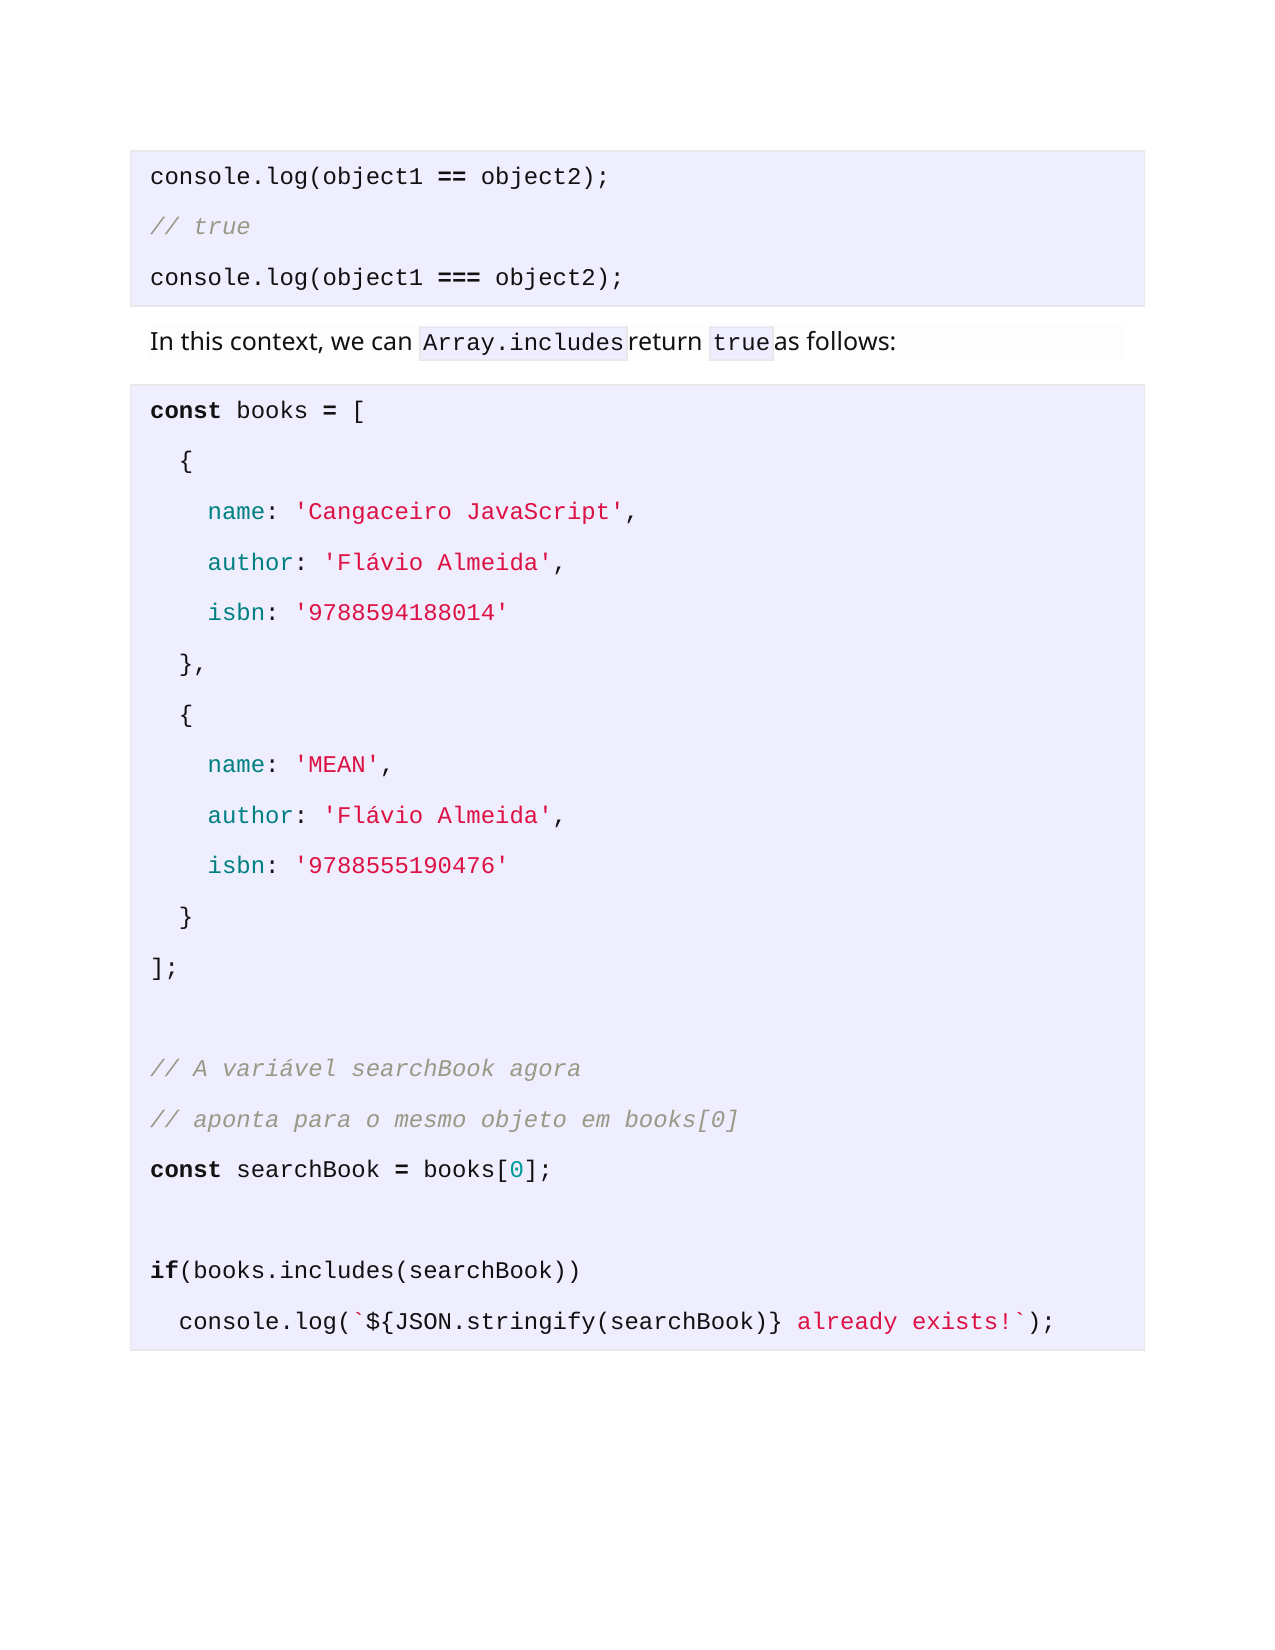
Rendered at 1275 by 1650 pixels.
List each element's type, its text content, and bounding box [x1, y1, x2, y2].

text // A variável searchBook agora [131, 1042, 1144, 1084]
text { [131, 688, 1144, 729]
text }, [131, 637, 1144, 679]
text name: 'MEAN', [131, 739, 1144, 780]
text } [131, 891, 1144, 932]
text const searchBook = books[0]; [131, 1144, 1144, 1185]
text isbn: '9788594188014' [131, 587, 1144, 628]
text { [131, 435, 1144, 476]
text // aponta para o mesmo objeto em books[0] [131, 1093, 1144, 1134]
text if(books.includes(searchBook)) [131, 1245, 1144, 1286]
text console.log(`${JSON.stringify(searchBook)} already exists!`); [131, 1296, 1144, 1349]
text // true [131, 201, 1144, 242]
text const books = [ [131, 386, 1144, 426]
text isbn: '9788555190476' [131, 840, 1144, 881]
text name: 'Cangaceiro JavaScript', [131, 486, 1144, 527]
text ]; [131, 941, 1144, 982]
text In this context, we can Array.includesreturn trueas follows: [150, 323, 1125, 361]
text console.log(object1 === object2); [131, 251, 1144, 305]
text author: 'Flávio Almeida', [131, 789, 1144, 831]
text console.log(object1 == object2); [131, 152, 1144, 191]
text author: 'Flávio Almeida', [131, 536, 1144, 577]
